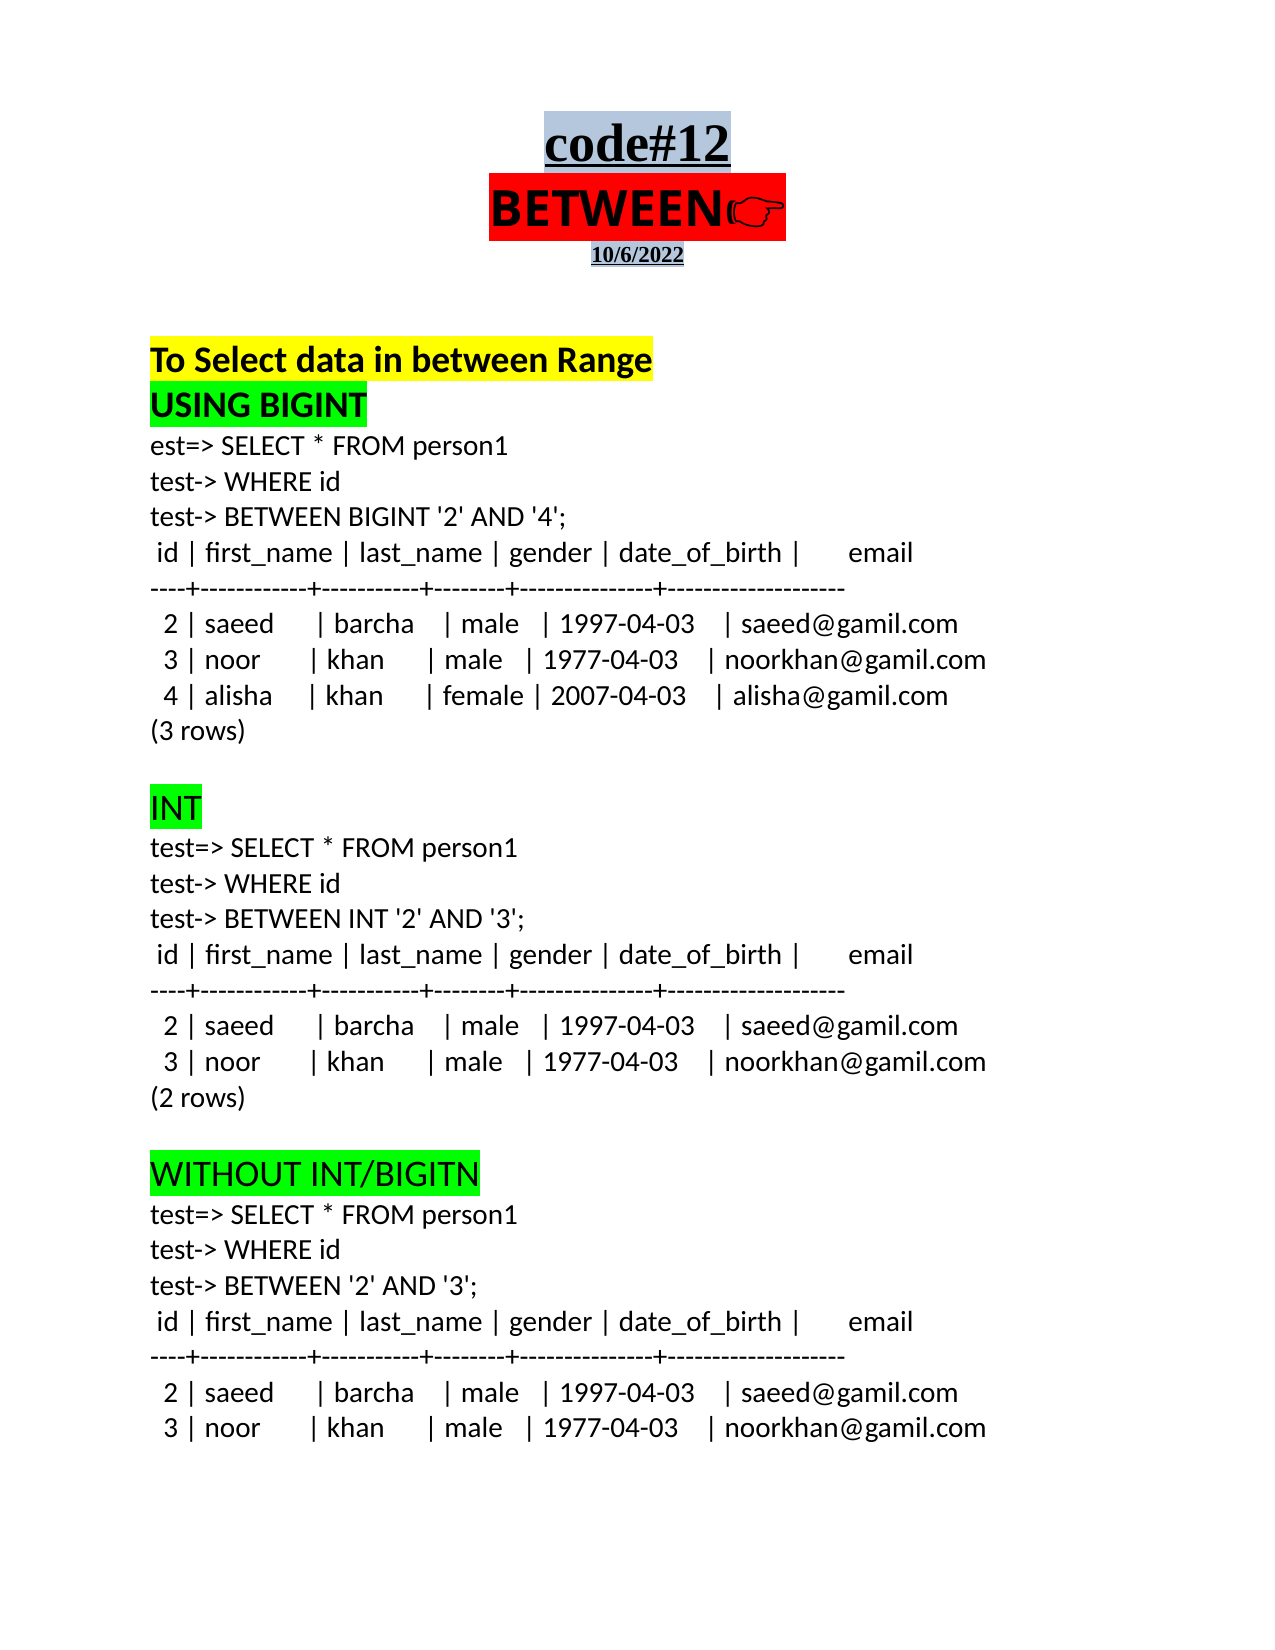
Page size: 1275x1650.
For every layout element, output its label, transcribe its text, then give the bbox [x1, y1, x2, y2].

text test-> WHERE id [150, 865, 1125, 901]
text ----+------------+-----------+--------+---------------+-------------------- [150, 1338, 1125, 1374]
text test-> BETWEEN '2' AND '3'; [150, 1267, 1125, 1303]
text 4 | alisha | khan | female | 2007-04-03 | alisha@gamil.com [150, 677, 1125, 712]
text (3 rows) [150, 712, 1125, 748]
text id | first_name | last_name | gender | date_of_birth | email [150, 936, 1125, 972]
text USING BIGINT [150, 381, 1125, 427]
text test=> SELECT * FROM person1 [150, 829, 1125, 865]
text code#12 [150, 111, 1125, 173]
text test-> BETWEEN BIGINT '2' AND '4'; [150, 498, 1125, 534]
text 2 | saeed | barcha | male | 1997-04-03 | saeed@gamil.com [150, 1007, 1125, 1043]
text 2 | saeed | barcha | male | 1997-04-03 | saeed@gamil.com [150, 1374, 1125, 1409]
text est=> SELECT * FROM person1 [150, 427, 1125, 463]
text ----+------------+-----------+--------+---------------+-------------------- [150, 972, 1125, 1007]
text WITHOUT INT/BIGITN [150, 1150, 1125, 1196]
text 3 | noor | khan | male | 1977-04-03 | noorkhan@gamil.com [150, 641, 1125, 677]
text 3 | noor | khan | male | 1977-04-03 | noorkhan@gamil.com [150, 1043, 1125, 1079]
text BETWEEN👉 [150, 173, 1125, 241]
text (2 rows) [150, 1079, 1125, 1114]
text INT [150, 783, 1125, 829]
text id | first_name | last_name | gender | date_of_birth | email [150, 534, 1125, 570]
text test-> WHERE id [150, 463, 1125, 498]
text To Select data in between Range [150, 336, 1125, 381]
text ----+------------+-----------+--------+---------------+-------------------- [150, 570, 1125, 605]
text 3 | noor | khan | male | 1977-04-03 | noorkhan@gamil.com [150, 1409, 1125, 1445]
text test-> WHERE id [150, 1231, 1125, 1267]
text 2 | saeed | barcha | male | 1997-04-03 | saeed@gamil.com [150, 605, 1125, 641]
text 10/6/2022 [150, 241, 1125, 267]
text test=> SELECT * FROM person1 [150, 1196, 1125, 1231]
text id | first_name | last_name | gender | date_of_birth | email [150, 1303, 1125, 1338]
text test-> BETWEEN INT '2' AND '3'; [150, 901, 1125, 936]
